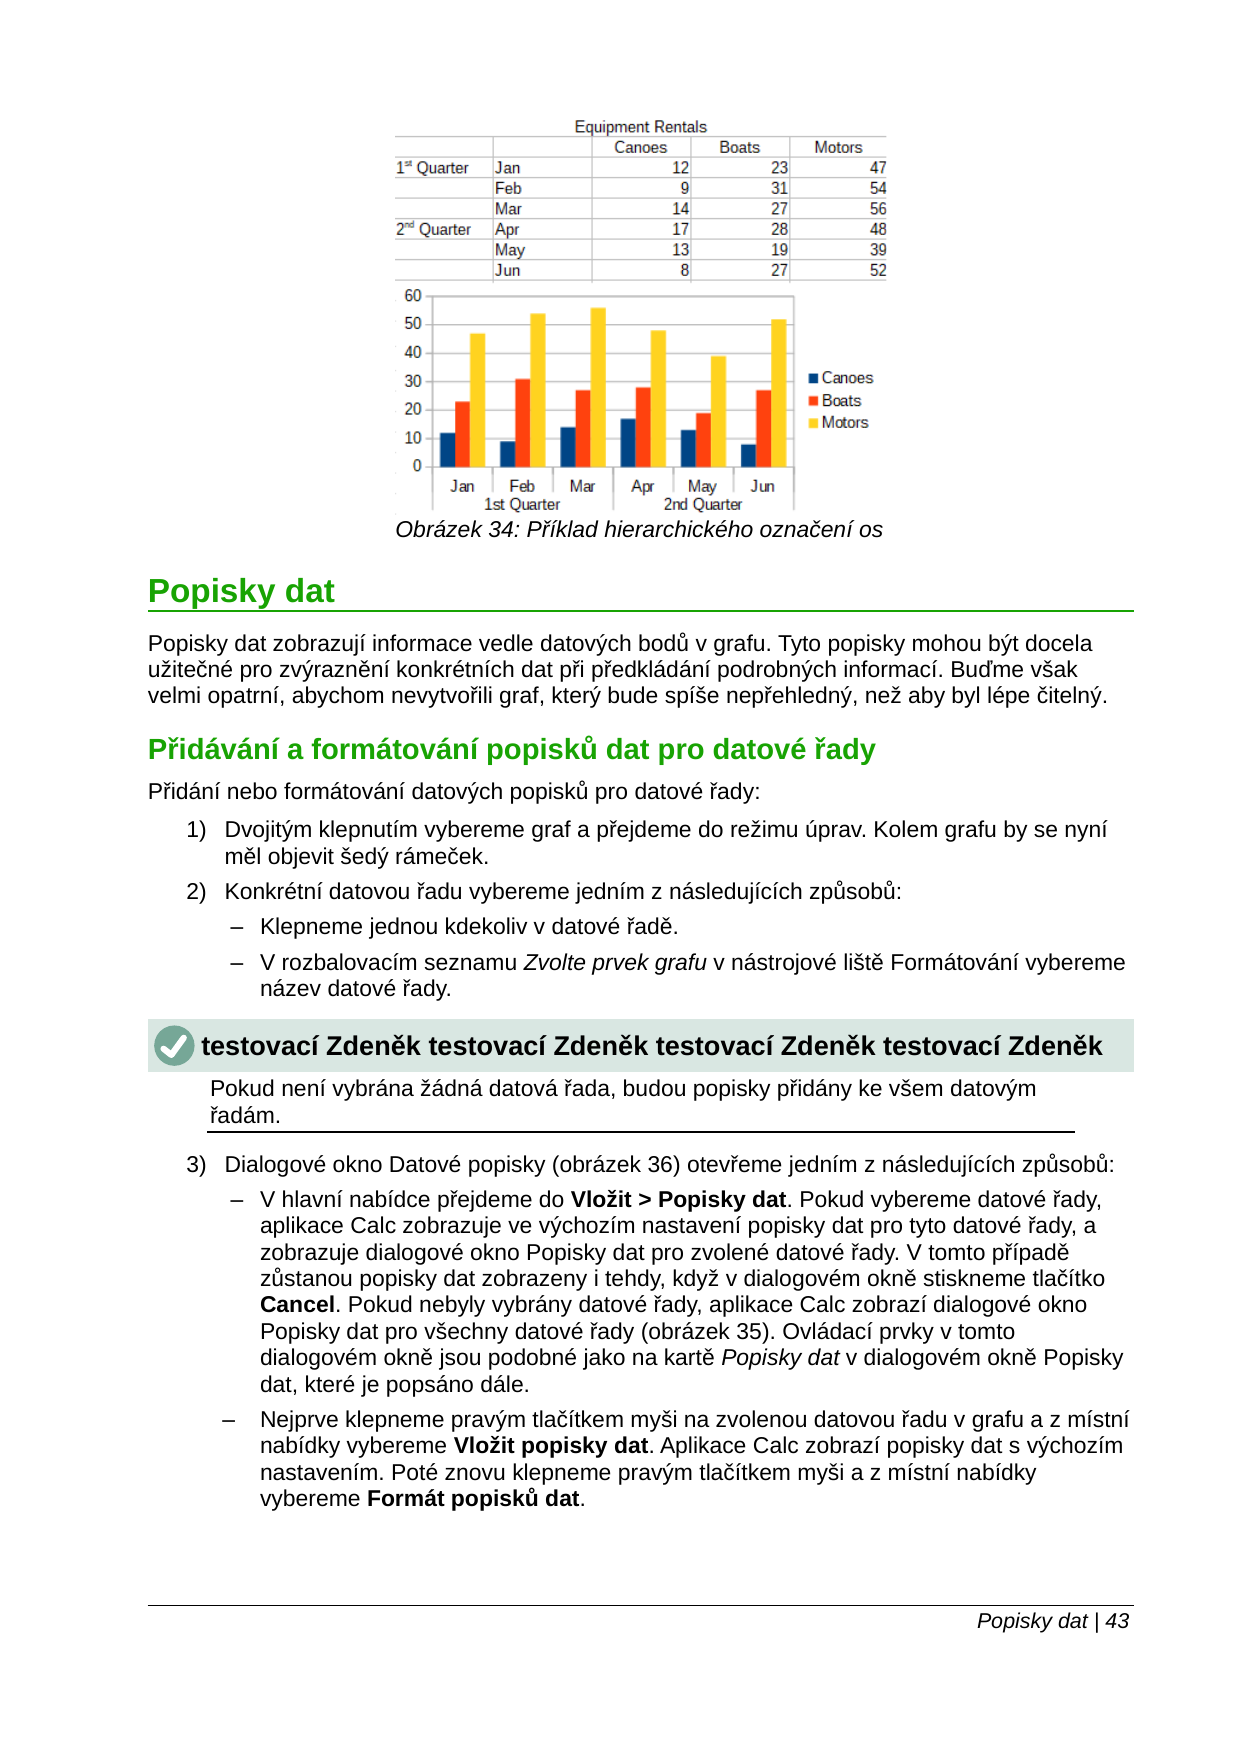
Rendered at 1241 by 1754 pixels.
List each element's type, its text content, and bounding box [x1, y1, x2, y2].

text Popisky dat zobrazují informace vedle datových bodů v grafu. Tyto popisky mohou být docela užitečné pro zvýraznění konkrétních dat při předkládání podrobných informací. Buďme však velmi opatrní, abychom nevytvořili graf, který bude spíše nepřehledný, než aby byl lépe čitelný. [148, 629, 1134, 709]
text Obrázek 34: Příklad hierarchického označení os [395, 516, 886, 542]
list Konkrétní datovou řadu vybereme jedním z následujících způsobů: [207, 878, 1134, 904]
list Dialogové okno Datové popisky (obrázek 35) otevřeme jedním z následujících způsobů: [207, 1151, 1134, 1177]
list V rozbalovacím seznamu Zvolte prvek grafu v nástrojové liště Formátování vybereme název datové řady. [230, 948, 1134, 1001]
list Dvojitým klepnutím vybereme graf a přejdeme do režimu úprav. Kolem grafu by se nyní měl objevit šedý rámeček. [207, 816, 1134, 869]
picture [395, 118, 887, 516]
list Nejprve klepneme pravým tlačítkem myši na zvolenou datovou řadu v grafu a z místní nabídky vybereme Vložit popisky dat. Aplikace Calc zobrazí popisky dat s výchozím nastavením. Poté znovu klepneme pravým tlačítkem myši a z místní nabídky vybereme Formát popisků dat. [222, 1406, 1134, 1511]
subtitle Přidávání a formátování popisků dat pro datové řady [148, 732, 1134, 766]
subtitle Popisky dat [148, 571, 1134, 610]
list Přidání nebo formátování datových popisků pro datové řady: [148, 778, 1134, 804]
text Pokud není vybrána žádná datová řada, budou popisky přidány ke všem datovým řadám. [207, 1072, 1075, 1131]
list Klepneme jednou kdekoliv v datové řadě. [230, 913, 1134, 939]
list V hlavní nabídce přejdeme do Vložit > Popisky dat. Pokud vybereme datové řady, aplikace Calc zobrazuje ve výchozím nastavení popisky dat pro tyto datové řady, a zobrazuje dialogové okno Popisky dat pro zvolené datové řady. V tomto případě zůstanou popisky dat zobrazeny i tehdy, když v dialogovém okně stiskneme tlačítko Cancel. Pokud nebyly vybrány datové řady, aplikace Calc zobrazí dialogové okno Popisky dat pro všechny datové řady (obrázek 35). Ovládací prvky v tomto dialogovém okně jsou podobné jako na kartě Popisky dat v dialogovém okně Popisky dat, které je popsáno dále. [230, 1186, 1134, 1397]
subtitle testovací Zdeněk testovací Zdeněk testovací Zdeněk testovací Zdeněk [148, 1019, 1134, 1072]
